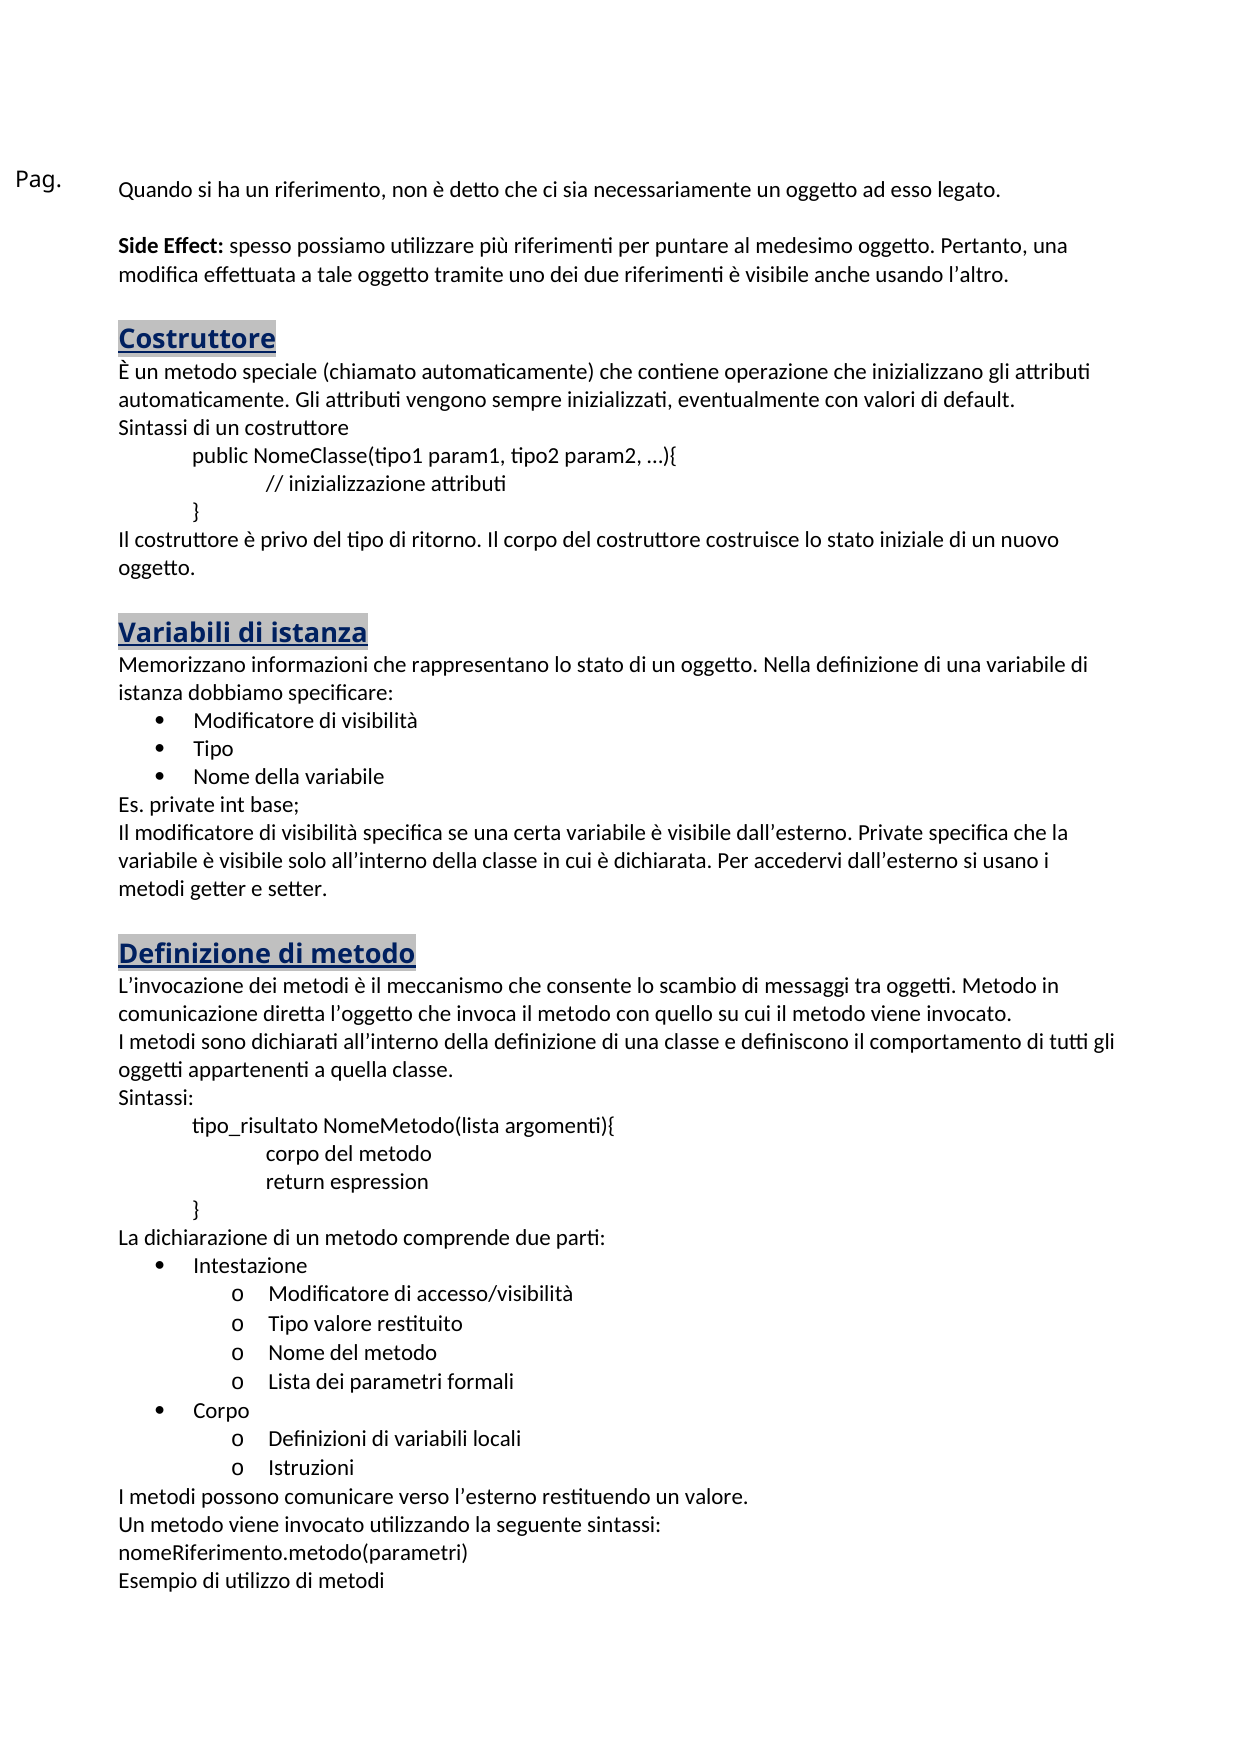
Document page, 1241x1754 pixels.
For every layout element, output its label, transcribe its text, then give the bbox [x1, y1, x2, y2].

text Un metodo viene invocato utilizzando la seguente sintassi: [118, 1511, 1122, 1538]
list Modificatore di accesso/visibilità [231, 1279, 1122, 1309]
list Tipo valore restituito [231, 1309, 1122, 1338]
text } [118, 497, 1122, 525]
text // inizializzazione attributi [118, 469, 1122, 497]
list Istruzioni [231, 1453, 1122, 1482]
text È un metodo speciale (chiamato automaticamente) che contiene operazione che inizializzano gli attributi automaticamente. Gli attributi vengono sempre inizializzati, eventualmente con valori di default. [118, 357, 1122, 413]
subtitle Variabili di istanza [118, 613, 1122, 650]
text Sintassi di un costruttore [118, 413, 1122, 441]
subtitle Definizione di metodo [118, 934, 1122, 971]
text Il costruttore è privo del tipo di ritorno. Il corpo del costruttore costruisce lo stato iniziale di un nuovo oggetto. [118, 525, 1122, 581]
text Il modificatore di visibilità specifica se una certa variabile è visibile dall’esterno. Private specifica che la variabile è visibile solo all’interno della classe in cui è dichiarata. Per accedervi dall’esterno si usano i metodi getter e setter. [118, 818, 1122, 902]
text public NomeClasse(tipo1 param1, tipo2 param2, …){ [118, 441, 1122, 469]
list Definizioni di variabili locali [231, 1424, 1122, 1453]
text L’invocazione dei metodi è il meccanismo che consente lo scambio di messaggi tra oggetti. Metodo in comunicazione diretta l’oggetto che invoca il metodo con quello su cui il metodo viene invocato. [118, 971, 1122, 1027]
text Memorizzano informazioni che rappresentano lo stato di un oggetto. Nella definizione di una variabile di istanza dobbiamo specificare: [118, 650, 1122, 706]
list Lista dei parametri formali [231, 1367, 1122, 1396]
subtitle Costruttore [118, 320, 1122, 357]
text return espression [118, 1167, 1122, 1195]
text Side Effect: spesso possiamo utilizzare più riferimenti per puntare al medesimo oggetto. Pertanto, una modifica effettuata a tale oggetto tramite uno dei due riferimenti è visibile anche usando l’altro. [118, 232, 1122, 288]
list Nome del metodo [231, 1338, 1122, 1367]
text Sintassi: [118, 1083, 1122, 1111]
text corpo del metodo [118, 1139, 1122, 1167]
text nomeRiferimento.metodo(parametri) [118, 1538, 1122, 1567]
list Corpo [156, 1396, 1122, 1424]
text Esempio di utilizzo di metodi [118, 1567, 1122, 1594]
list Nome della variabile [156, 762, 1122, 790]
list Tipo [156, 734, 1122, 762]
list Intestazione [156, 1251, 1122, 1279]
text La dichiarazione di un metodo comprende due parti: [118, 1223, 1122, 1251]
text tipo_risultato NomeMetodo(lista argomenti){ [118, 1111, 1122, 1139]
list Modificatore di visibilità [156, 706, 1122, 734]
text Es. private int base; [118, 790, 1122, 818]
text } [118, 1195, 1122, 1223]
text I metodi possono comunicare verso l’esterno restituendo un valore. [118, 1482, 1122, 1511]
text Quando si ha un riferimento, non è detto che ci sia necessariamente un oggetto ad esso legato. [118, 176, 1122, 204]
text I metodi sono dichiarati all’interno della definizione di una classe e definiscono il comportamento di tutti gli oggetti appartenenti a quella classe. [118, 1027, 1122, 1083]
